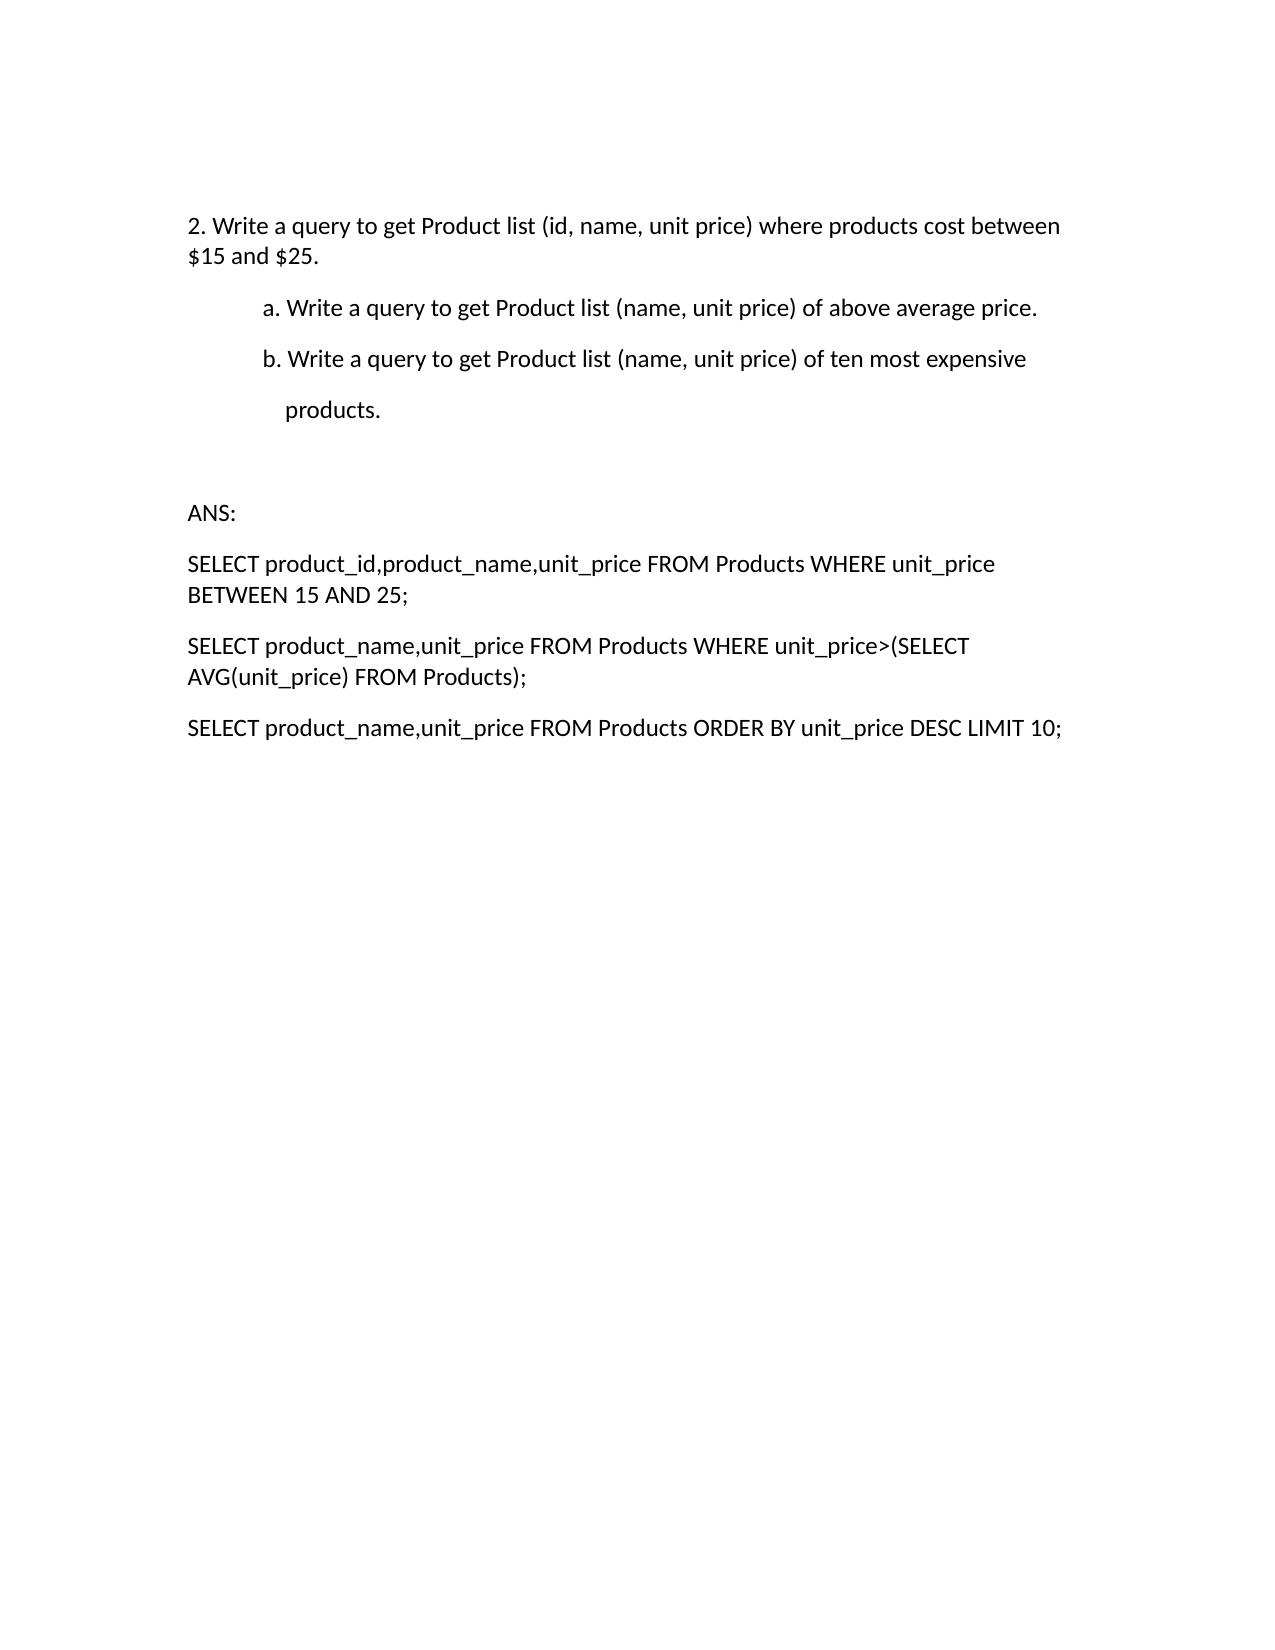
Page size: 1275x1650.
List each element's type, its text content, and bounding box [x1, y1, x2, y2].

text 2. Write a query to get Product list (id, name, unit price) where products cost between $15 and $25. [187, 210, 1087, 271]
text SELECT product_name,unit_price FROM Products ORDER BY unit_price DESC LIMIT 10; [187, 712, 1087, 743]
text SELECT product_name,unit_price FROM Products WHERE unit_price>(SELECT AVG(unit_price) FROM Products); [187, 631, 1087, 692]
text b. Write a query to get Product list (name, unit price) of ten most expensive [187, 343, 1087, 374]
text products. [187, 394, 1087, 425]
text SELECT product_id,product_name,unit_price FROM Products WHERE unit_price BETWEEN 15 AND 25; [187, 549, 1087, 610]
text ANS: [187, 497, 1087, 528]
text a. Write a query to get Product list (name, unit price) of above average price. [187, 292, 1087, 322]
